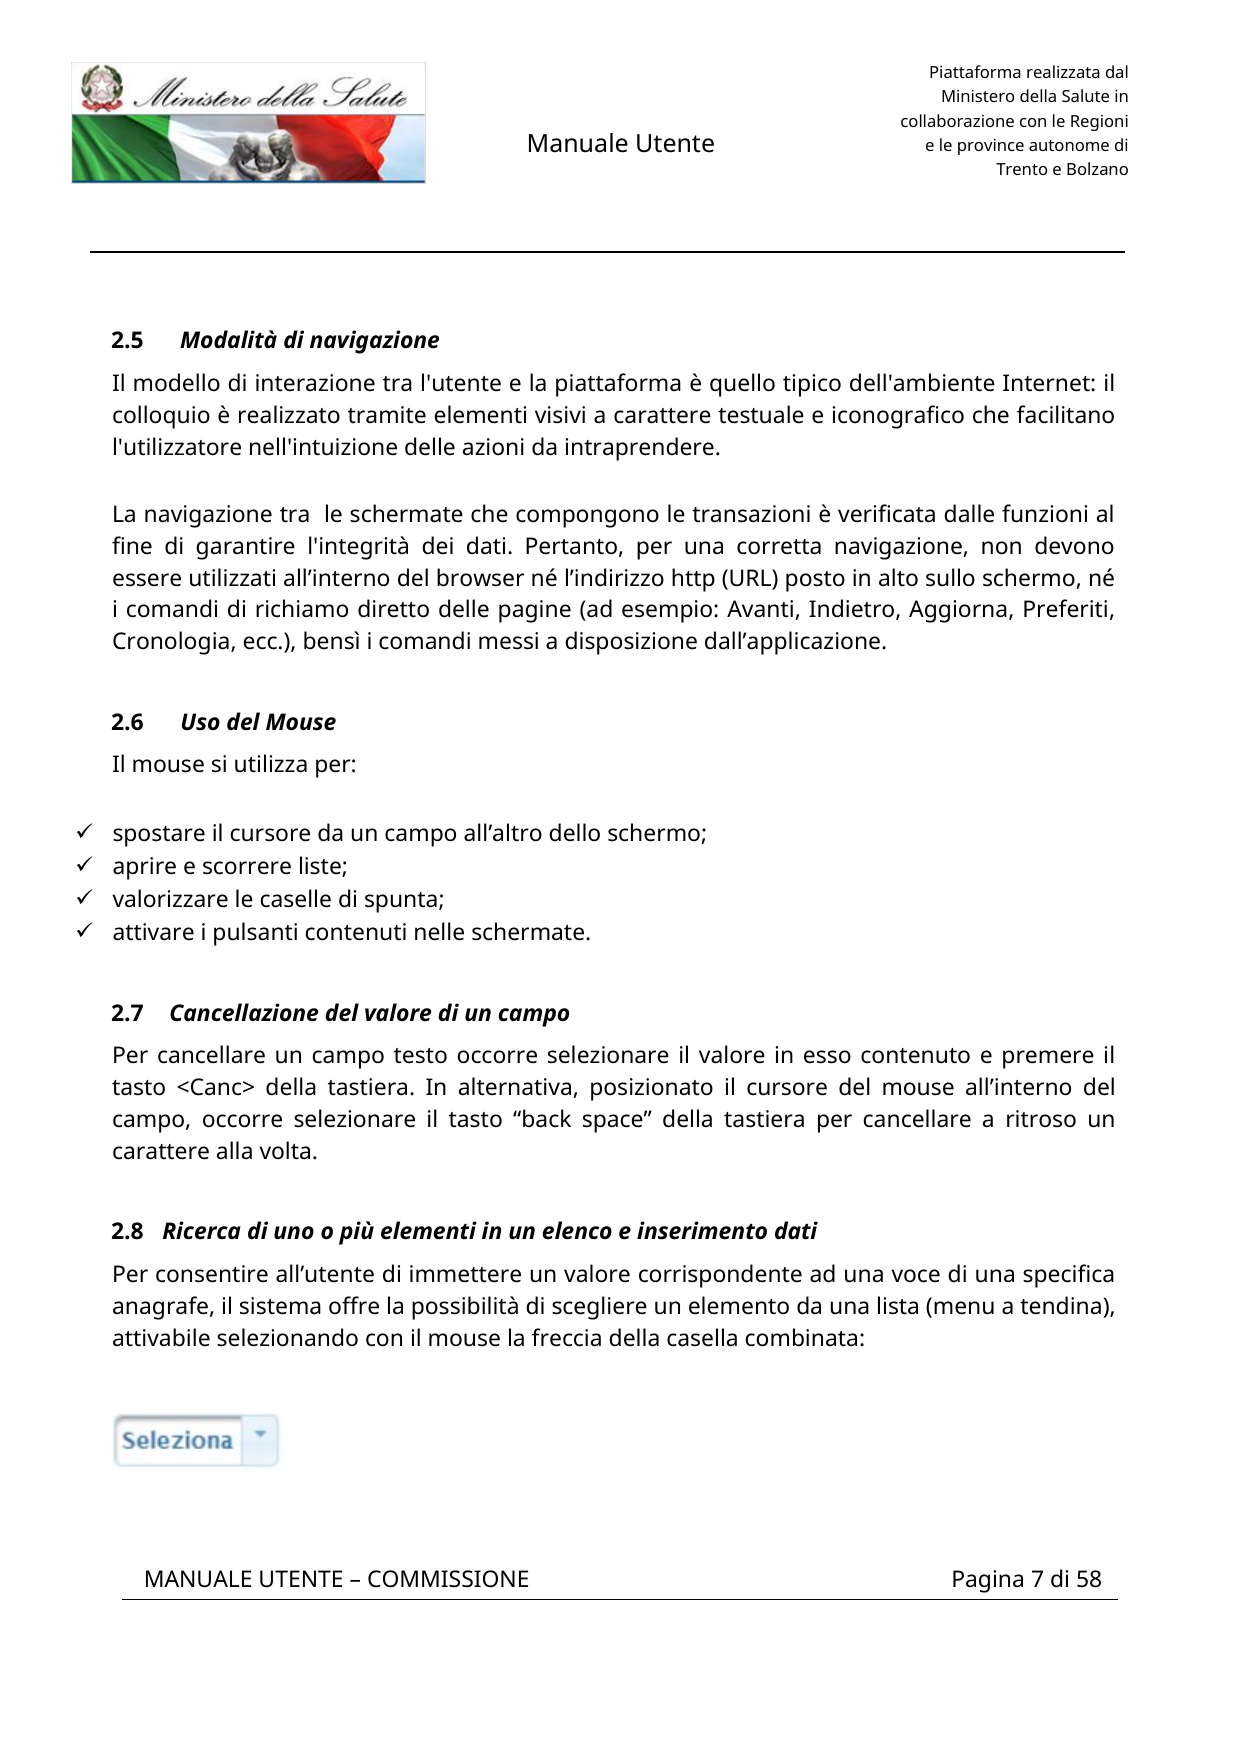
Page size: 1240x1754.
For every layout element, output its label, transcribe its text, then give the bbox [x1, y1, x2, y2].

subtitle 2.6 Uso del Mouse [111, 705, 1178, 737]
list spostare il cursore da un campo all’altro dello schermo; [75, 816, 1172, 848]
text Per consentire all’utente di immettere un valore corrispondente ad una voce di una specifica anagrafe, il sistema offre la possibilità di scegliere un elemento da una lista (menu a tendina), attivabile selezionando con il mouse la freccia della casella combinata: [112, 1258, 1116, 1353]
subtitle 2.5 Modalità di navigazione [111, 324, 1178, 356]
subtitle 2.8 Ricerca di uno o più elementi in un elenco e inserimento dati [111, 1215, 1116, 1246]
text Per cancellare un campo testo occorre selezionare il valore in esso contenuto e premere il tasto <Canc> della tastiera. In alternativa, posizionato il cursore del mouse all’interno del campo, occorre selezionare il tasto “back space” della tastiera per cancellare a ritroso un carattere alla volta. [112, 1039, 1116, 1166]
text Il mouse si utilizza per: [112, 748, 1172, 780]
text La navigazione tra le schermate che compongono le transazioni è verificata dalle funzioni al fine di garantire l'integrità dei dati. Pertanto, per una corretta navigazione, non devono essere utilizzati all’interno del browser né l’indirizzo http (URL) posto in alto sullo schermo, né i comandi di richiamo diretto delle pagine (ad esempio: Avanti, Indietro, Aggiorna, Preferiti, Cronologia, ecc.), bensì i comandi messi a disposizione dall’applicazione. [112, 498, 1116, 656]
list valorizzare le caselle di spunta; [75, 883, 1172, 914]
list aprire e scorrere liste; [75, 850, 1172, 881]
list attivare i pulsanti contenuti nelle schermate. [75, 916, 1172, 947]
subtitle 2.7 Cancellazione del valore di un campo [111, 996, 1178, 1028]
text Il modello di interazione tra l'utente e la piattaforma è quello tipico dell'ambiente Internet: il colloquio è realizzato tramite elementi visivi a carattere testuale e iconografico che facilitano l'utilizzatore nell'intuizione delle azioni da intraprendere. [112, 367, 1116, 462]
